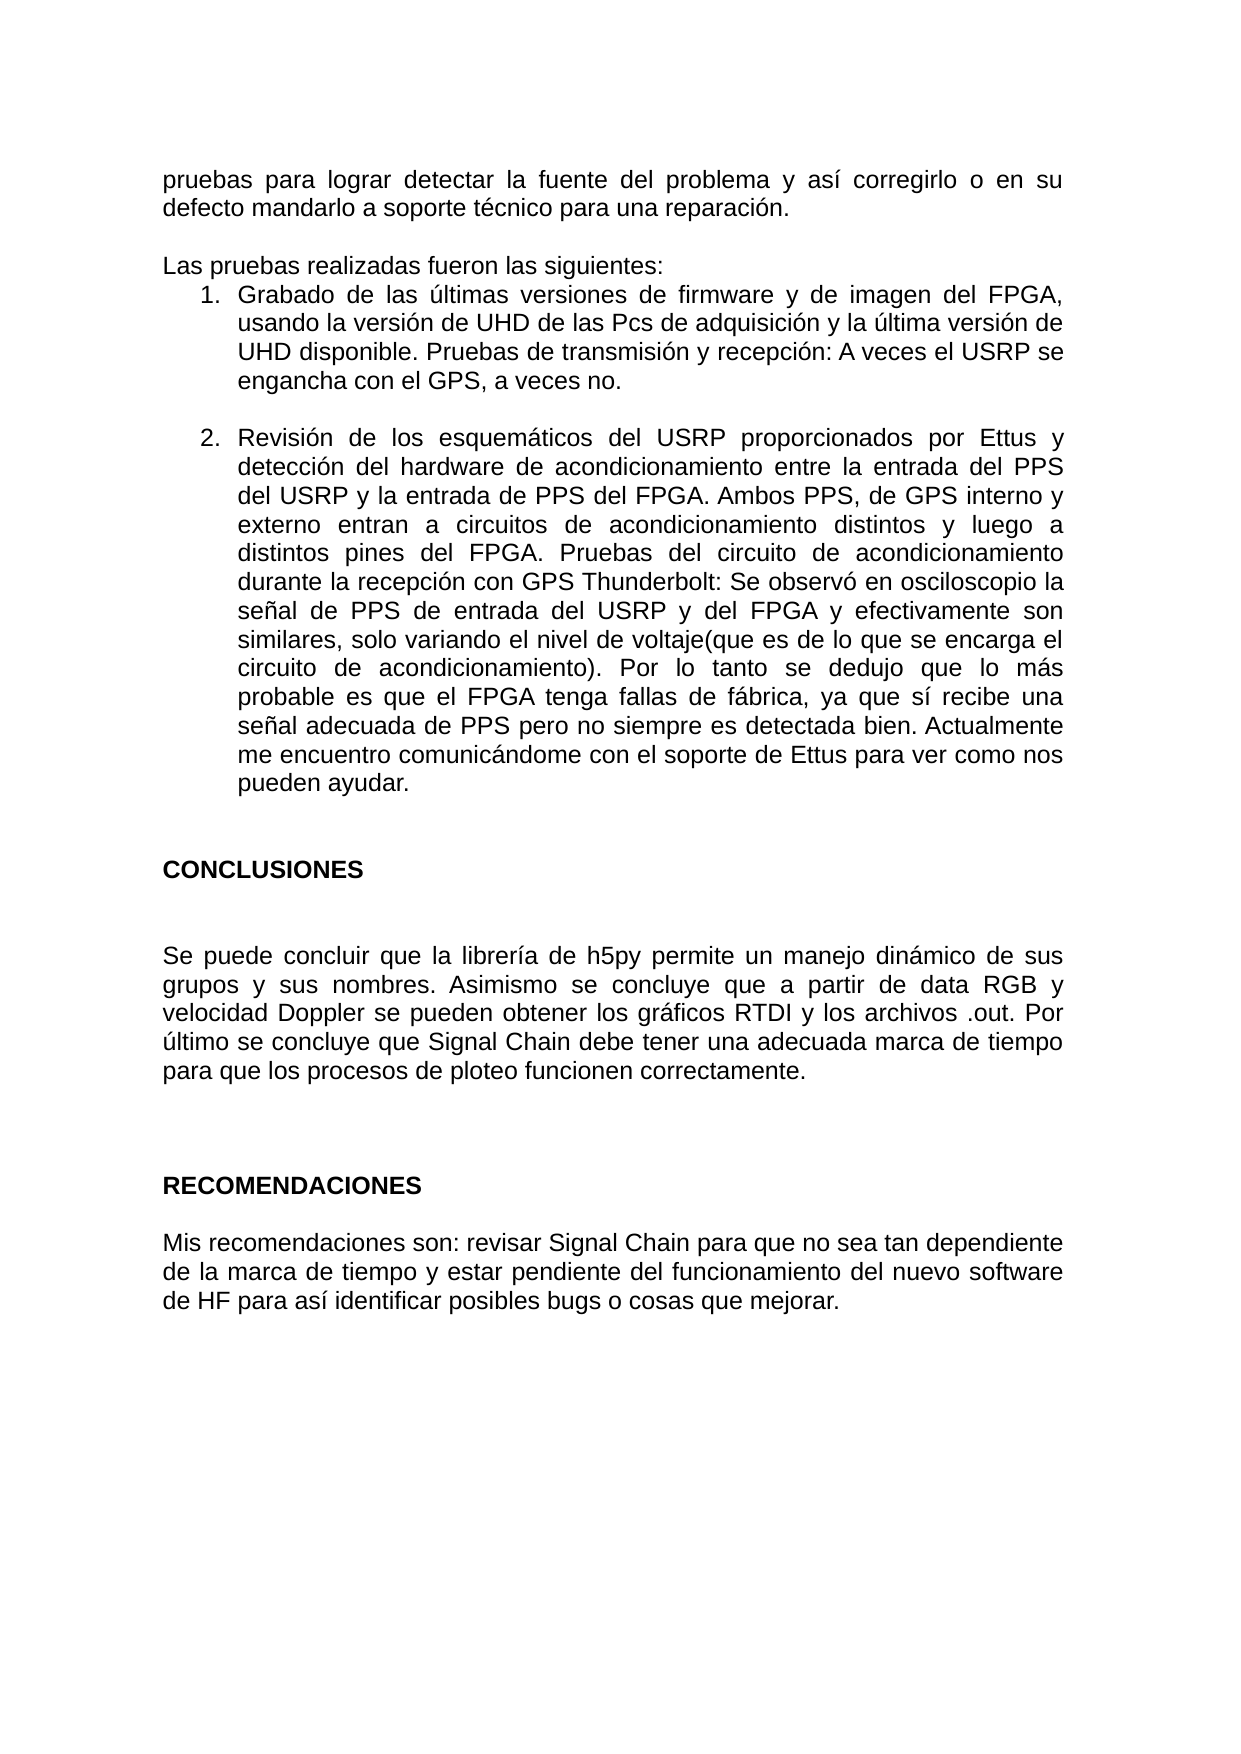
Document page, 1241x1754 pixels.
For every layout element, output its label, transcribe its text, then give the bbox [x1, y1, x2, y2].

text pruebas para lograr detectar la fuente del problema y así corregirlo o en su defecto mandarlo a soporte técnico para una reparación. [162, 164, 1065, 222]
list Grabado de las últimas versiones de firmware y de imagen del FPGA, usando la versión de UHD de las Pcs de adquisición y la última versión de UHD disponible. Pruebas de transmisión y recepción: A veces el USRP se engancha con el GPS, a veces no. [200, 279, 1065, 394]
text Se puede concluir que la librería de h5py permite un manejo dinámico de sus grupos y sus nombres. Asimismo se concluye que a partir de data RGB y velocidad Doppler se pueden obtener los gráficos RTDI y los archivos .out. Por último se concluye que Signal Chain debe tener una adecuada marca de tiempo para que los procesos de ploteo funcionen correctamente. [162, 941, 1065, 1084]
text Las pruebas realizadas fueron las siguientes: [162, 251, 1065, 279]
text CONCLUSIONES [162, 854, 1065, 883]
list Revisión de los esquemáticos del USRP proporcionados por Ettus y detección del hardware de acondicionamiento entre la entrada del PPS del USRP y la entrada de PPS del FPGA. Ambos PPS, de GPS interno y externo entran a circuitos de acondicionamiento distintos y luego a distintos pines del FPGA. Pruebas del circuito de acondicionamiento durante la recepción con GPS Thunderbolt: Se observó en osciloscopio la señal de PPS de entrada del USRP y del FPGA y efectivamente son similares, solo variando el nivel de voltaje(que es de lo que se encarga el circuito de acondicionamiento). Por lo tanto se dedujo que lo más probable es que el FPGA tenga fallas de fábrica, ya que sí recibe una señal adecuada de PPS pero no siempre es detectada bien. Actualmente me encuentro comunicándome con el soporte de Ettus para ver como nos pueden ayudar. [200, 423, 1065, 797]
text RECOMENDACIONES [162, 1171, 1065, 1199]
text Mis recomendaciones son: revisar Signal Chain para que no sea tan dependiente de la marca de tiempo y estar pendiente del funcionamiento del nuevo software de HF para así identificar posibles bugs o cosas que mejorar. [162, 1228, 1065, 1314]
